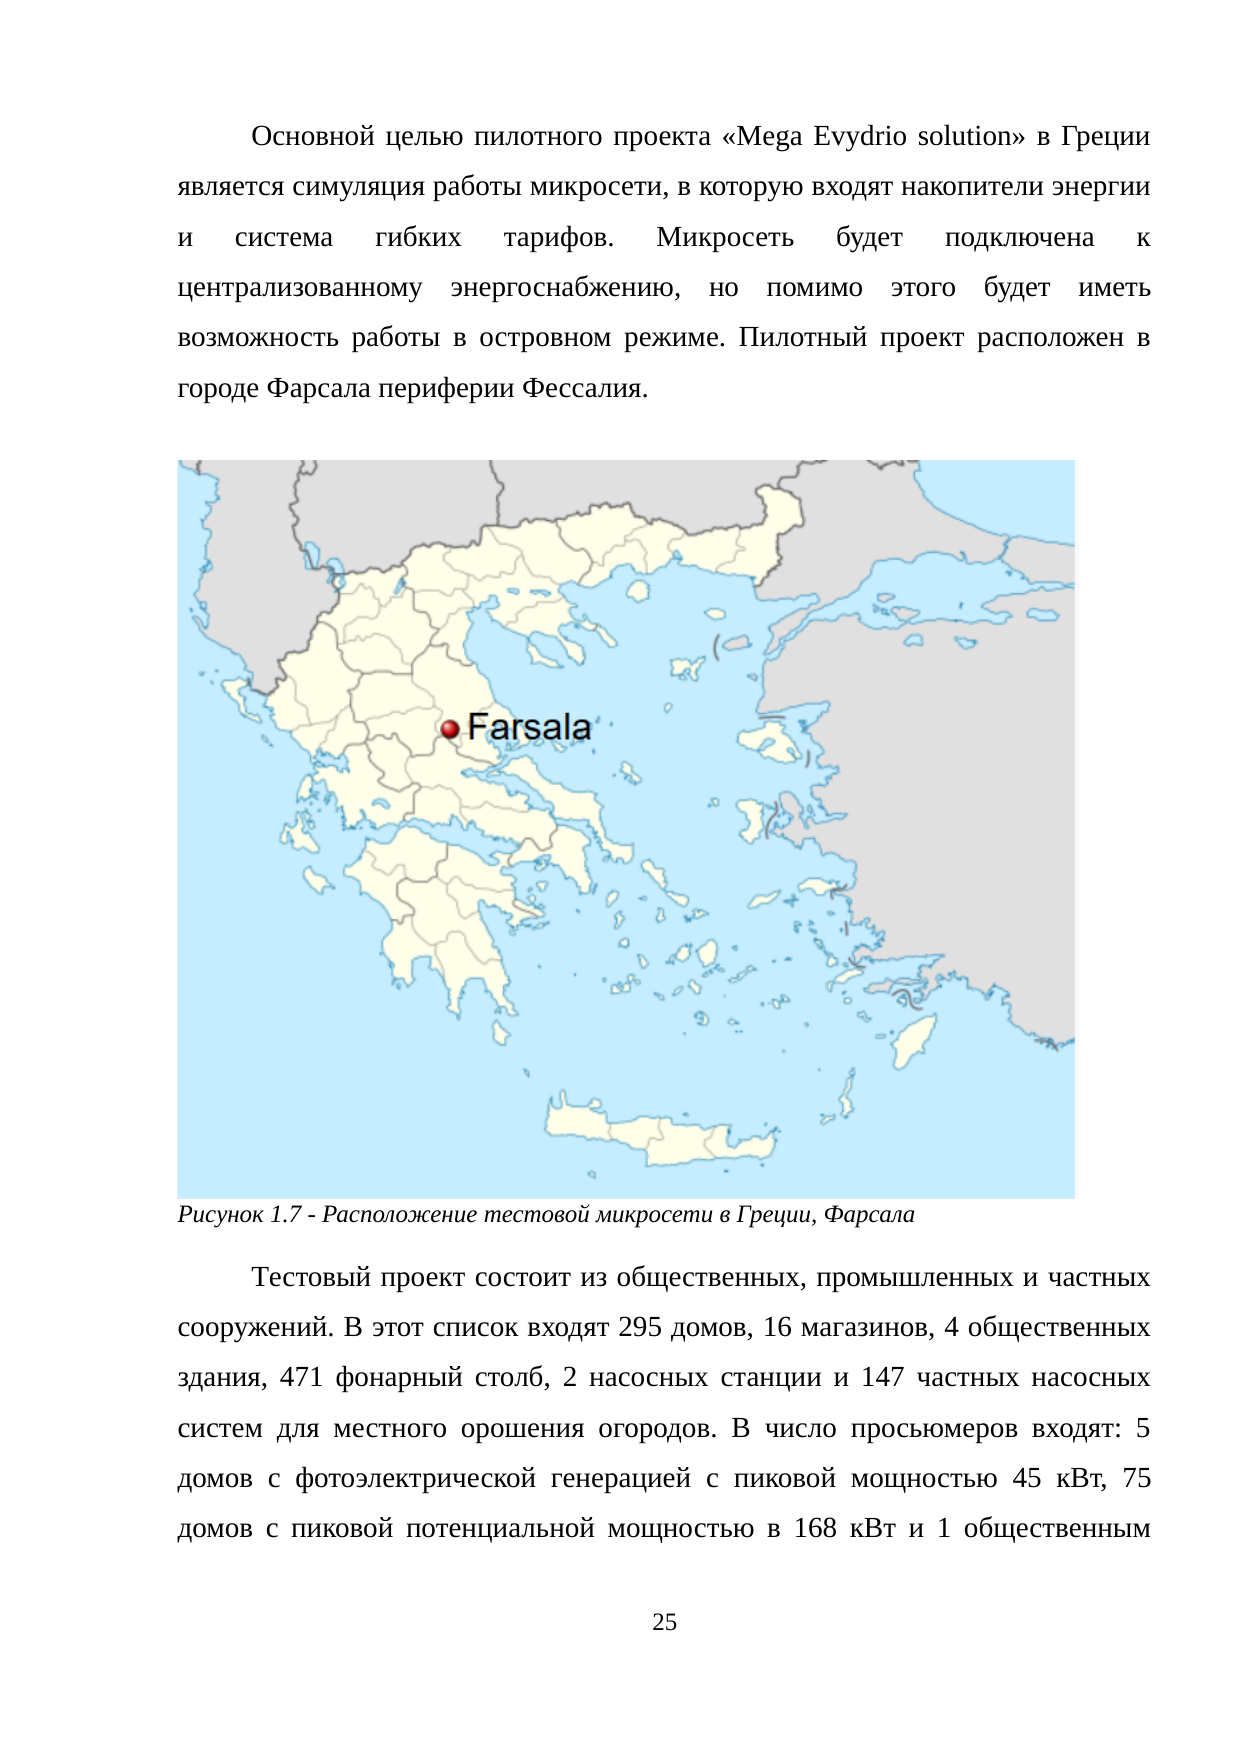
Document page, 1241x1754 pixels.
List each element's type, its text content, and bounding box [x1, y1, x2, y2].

text Тестовый проект состоит из общественных, промышленных и частных сооружений. В этот список входят 295 домов, 16 магазинов, 4 общественных здания, 471 фонарный столб, 2 насосных станции и 147 частных насосных систем для местного орошения огородов. В число просьюмеров входят: 5 домов с фотоэлектрической генерацией c пиковой мощностью 45 кВт, 75 домов с пиковой потенциальной мощностью в 168 кВт и 1 общественным [177, 1259, 1152, 1544]
picture [177, 460, 1079, 1199]
text Рисунок 1.7 - Расположение тестовой микросети в Греции, Фарсала [177, 1199, 1079, 1227]
text Основной целью пилотного проекта «Mega Evydrio solution» в Греции является симуляция работы микросети, в которую входят накопители энергии и система гибких тарифов. Микросеть будет подключена к централизованному энергоснабжению, но помимо этого будет иметь возможность работы в островном режиме. Пилотный проект расположен в городе Фарсала периферии Фессалия. [177, 118, 1152, 403]
